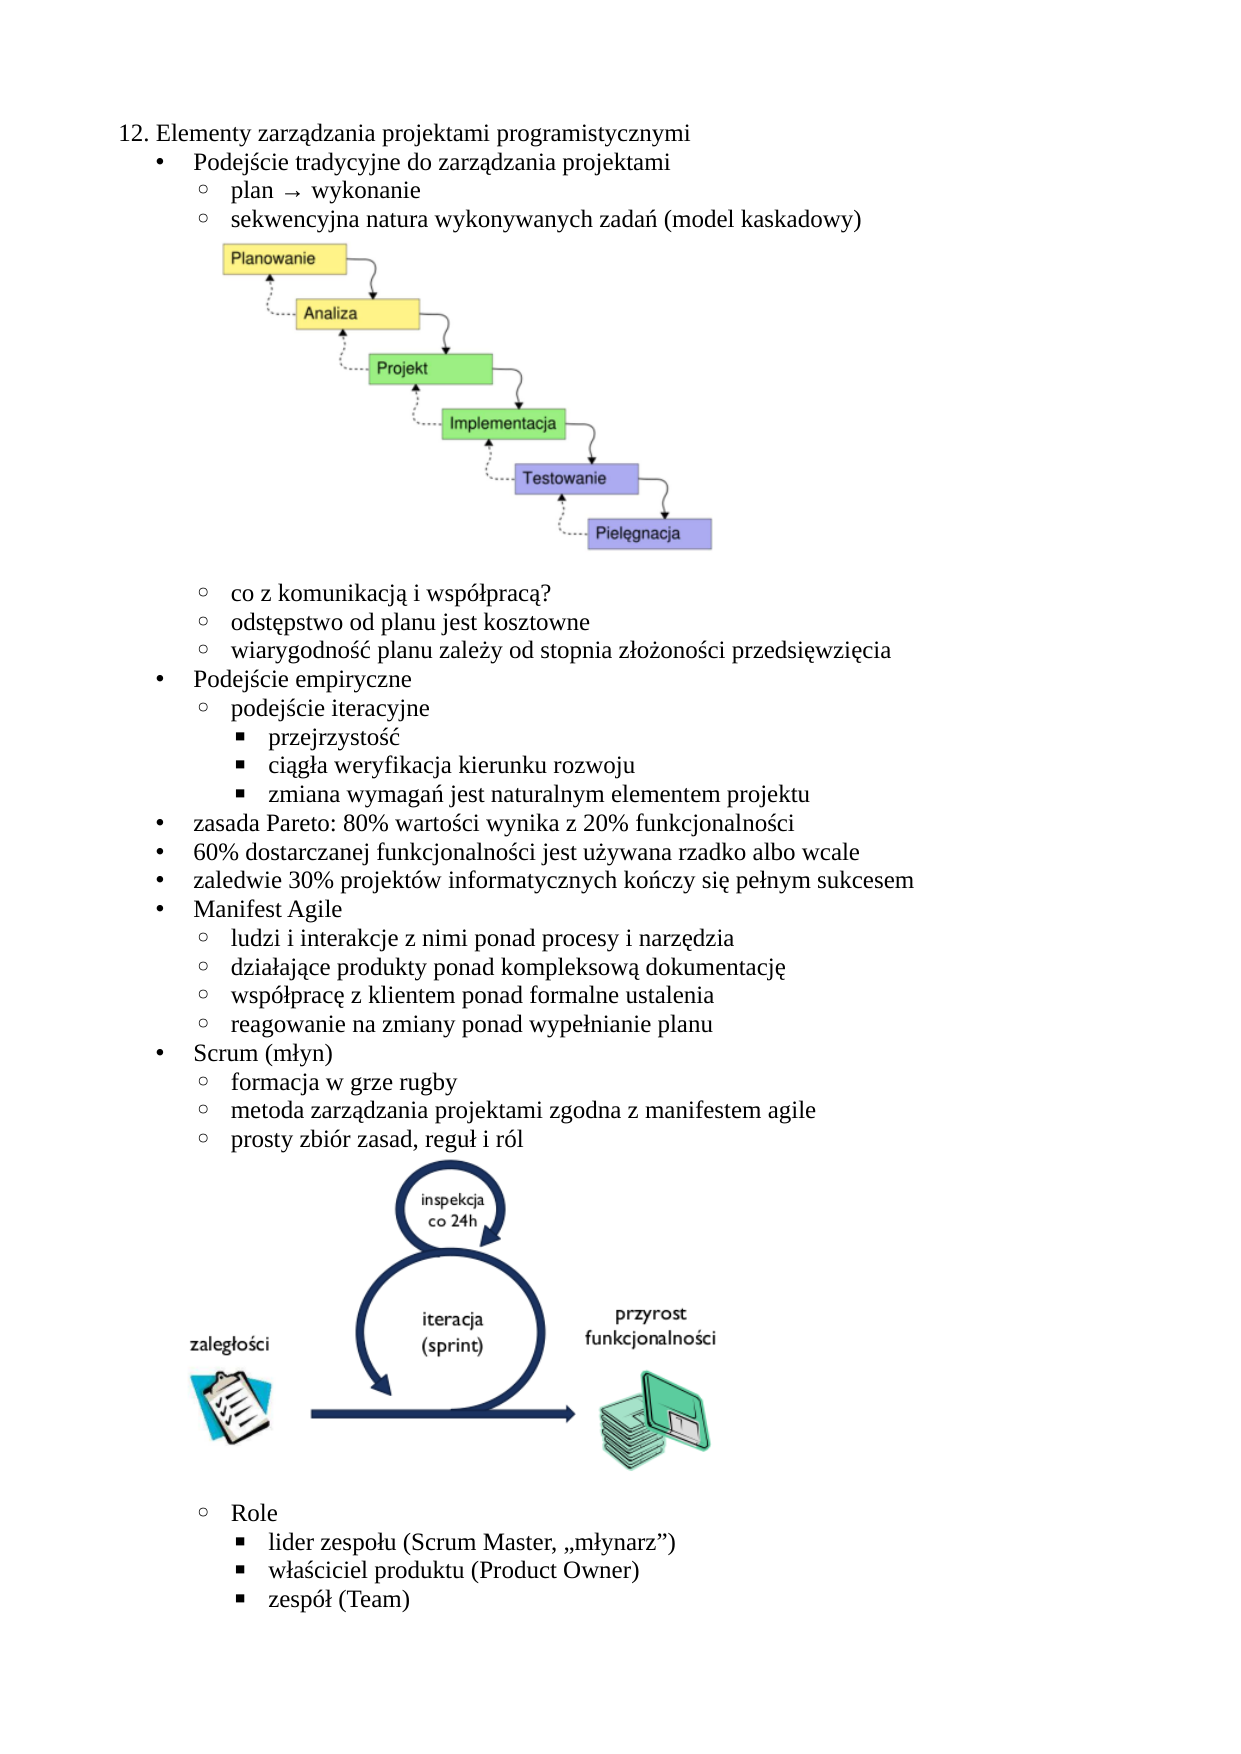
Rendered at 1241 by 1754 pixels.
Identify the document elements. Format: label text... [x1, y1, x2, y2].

list Manifest Agile [156, 894, 1122, 923]
list właściciel produktu (Product Owner) [231, 1556, 1122, 1584]
list współpracę z klientem ponad formalne ustalenia [193, 981, 1122, 1009]
text 12. Elementy zarządzania projektami programistycznymi [118, 118, 1122, 147]
list reagowanie na zmiany ponad wypełnianie planu [193, 1009, 1122, 1038]
list lider zespołu (Scrum Master, „młynarz”) [231, 1527, 1122, 1556]
list Podejście tradycyjne do zarządzania projektami [156, 147, 1122, 176]
list ludzi i interakcje z nimi ponad procesy i narzędzia [193, 923, 1122, 952]
list Podejście empiryczne [156, 664, 1122, 693]
list ciągła weryfikacja kierunku rozwoju [231, 751, 1122, 779]
list Role [193, 1498, 1122, 1527]
list metoda zarządzania projektami zgodna z manifestem agile [193, 1096, 1122, 1124]
list zaledwie 30% projektów informatycznych kończy się pełnym sukcesem [156, 866, 1122, 894]
list odstępstwo od planu jest kosztowne [193, 607, 1122, 636]
list formacja w grze rugby [193, 1067, 1122, 1096]
list podejście iteracyjne [193, 693, 1122, 722]
picture [177, 1155, 726, 1477]
list zasada Pareto: 80% wartości wynika z 20% funkcjonalności [156, 808, 1122, 837]
list zespół (Team) [231, 1584, 1122, 1613]
list sekwencyjna natura wykonywanych zadań (model kaskadowy) [193, 204, 1122, 233]
list przejrzystość [231, 722, 1122, 751]
list co z komunikacją i współpracą? [193, 578, 1122, 607]
picture [220, 240, 713, 553]
list plan → wykonanie [193, 176, 1122, 204]
list Scrum (młyn) [156, 1038, 1122, 1067]
list prosty zbiór zasad, reguł i ról [193, 1124, 1122, 1153]
list 60% dostarczanej funkcjonalności jest używana rzadko albo wcale [156, 837, 1122, 866]
list działające produkty ponad kompleksową dokumentację [193, 952, 1122, 981]
list zmiana wymagań jest naturalnym elementem projektu [231, 779, 1122, 808]
list wiarygodność planu zależy od stopnia złożoności przedsięwzięcia [193, 636, 1122, 664]
